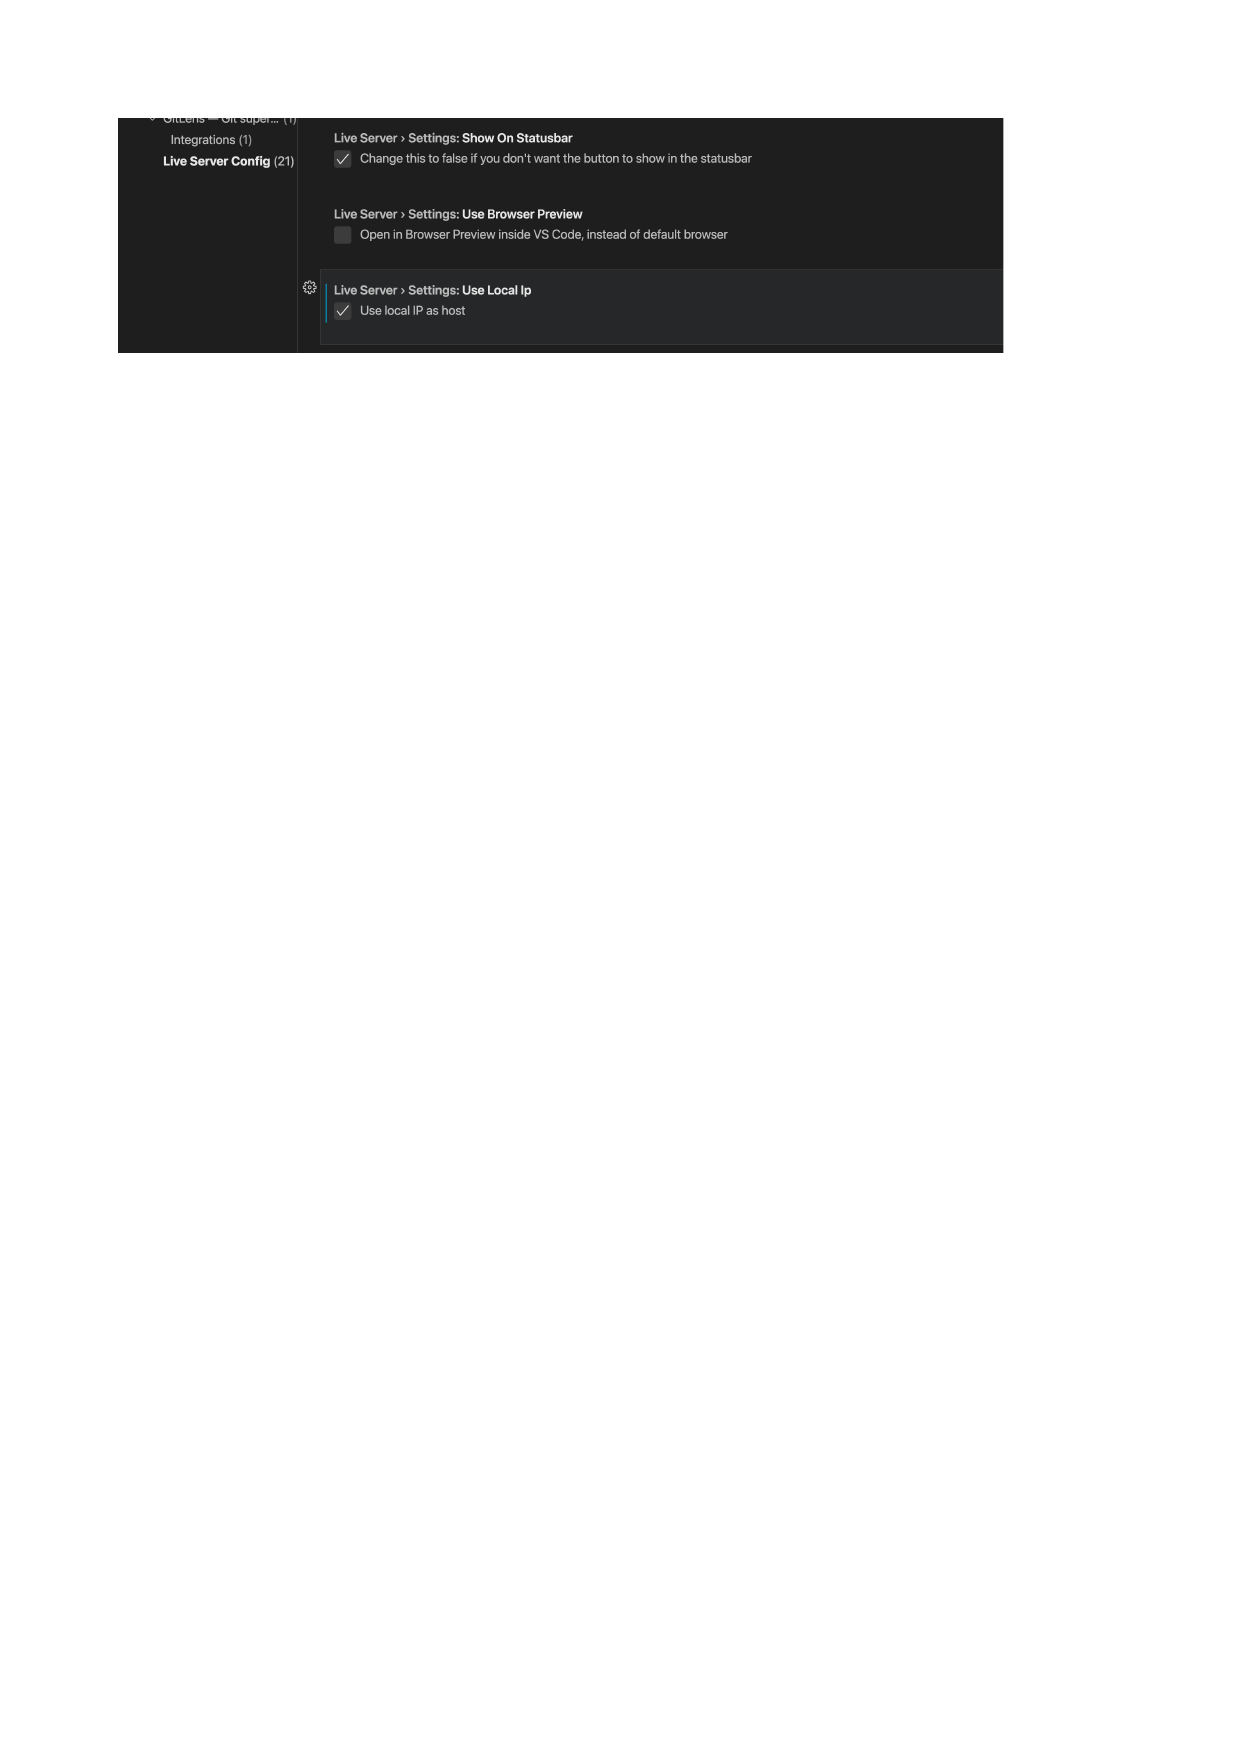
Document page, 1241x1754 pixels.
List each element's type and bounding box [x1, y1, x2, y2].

picture [118, 118, 1004, 353]
